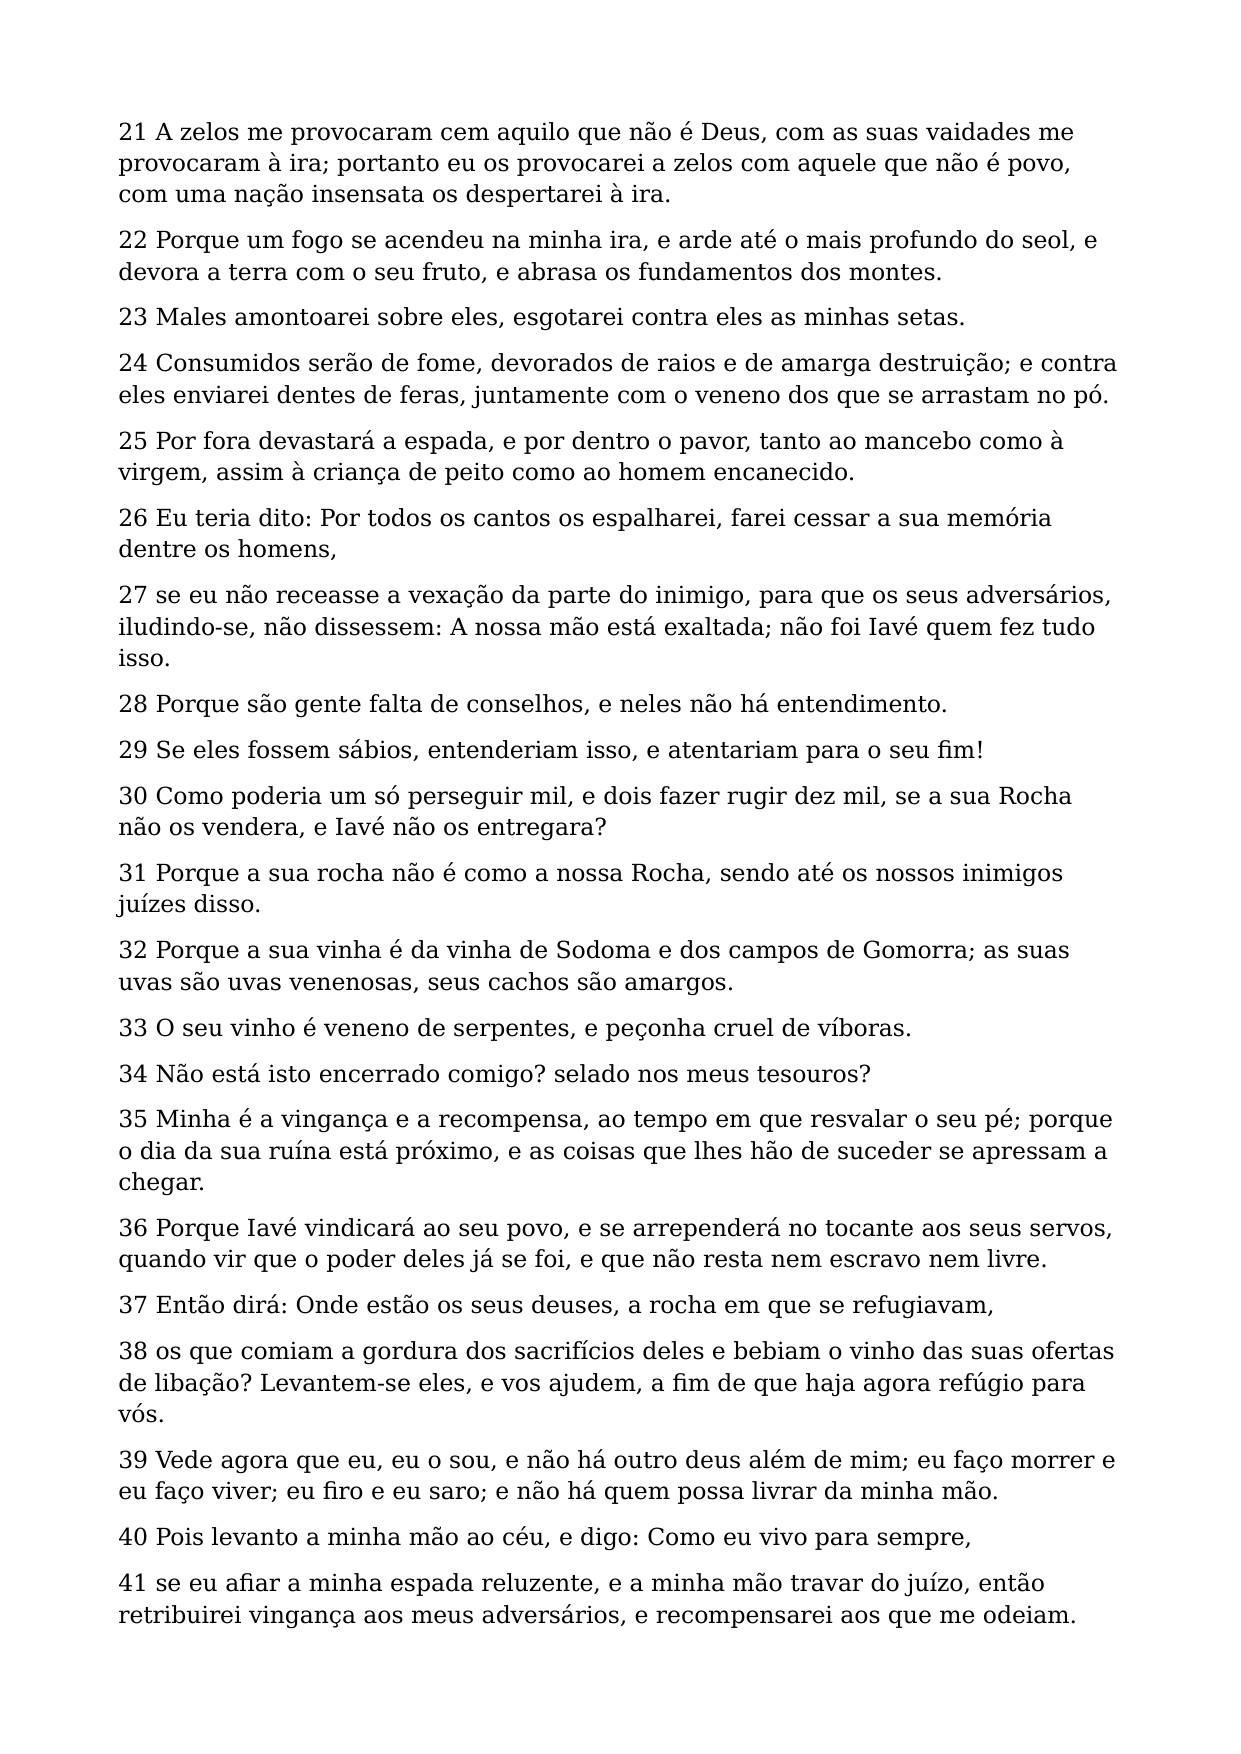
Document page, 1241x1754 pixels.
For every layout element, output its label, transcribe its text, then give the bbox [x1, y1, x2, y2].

text 29 Se eles fossem sábios, entenderiam isso, e atentariam para o seu fim! [118, 736, 1122, 764]
text 22 Porque um fogo se acendeu na minha ira, e arde até o mais profundo do seol, e devora a terra com o seu fruto, e abrasa os fundamentos dos montes. [118, 227, 1122, 285]
text 26 Eu teria dito: Por todos os cantos os espalharei, farei cessar a sua memória dentre os homens, [118, 504, 1122, 563]
text 24 Consumidos serão de fome, devorados de raios e de amarga destruição; e contra eles enviarei dentes de feras, juntamente com o veneno dos que se arrastam no pó. [118, 350, 1122, 409]
text 41 se eu afiar a minha espada reluzente, e a minha mão travar do juízo, então retribuirei vingança aos meus adversários, e recompensarei aos que me odeiam. [118, 1570, 1122, 1628]
text 31 Porque a sua rocha não é como a nossa Rocha, sendo até os nossos inimigos juízes disso. [118, 860, 1122, 918]
text 34 Não está isto encerrado comigo? selado nos meus tesouros? [118, 1060, 1122, 1087]
text 35 Minha é a vingança e a recompensa, ao tempo em que resvalar o seu pé; porque o dia da sua ruína está próximo, e as coisas que lhes hão de suceder se apressam a chegar. [118, 1106, 1122, 1196]
text 30 Como poderia um só perseguir mil, e dois fazer rugir dez mil, se a sua Rocha não os vendera, e Iavé não os entregara? [118, 782, 1122, 841]
text 21 A zelos me provocaram cem aquilo que não é Deus, com as suas vaidades me provocaram à ira; portanto eu os provocarei a zelos com aquele que não é povo, com uma nação insensata os despertarei à ira. [118, 118, 1122, 208]
text 27 se eu não receasse a vexação da parte do inimigo, para que os seus adversários, iludindo-se, não dissessem: A nossa mão está exaltada; não foi Iavé quem fez tudo isso. [118, 582, 1122, 672]
text 25 Por fora devastará a espada, e por dentro o pavor, tanto ao mancebo como à virgem, assim à criança de peito como ao homem encanecido. [118, 427, 1122, 486]
text 39 Vede agora que eu, eu o sou, e não há outro deus além de mim; eu faço morrer e eu faço viver; eu firo e eu saro; e não há quem possa livrar da minha mão. [118, 1447, 1122, 1505]
text 23 Males amontoarei sobre eles, esgotarei contra eles as minhas setas. [118, 304, 1122, 331]
text 37 Então dirá: Onde estão os seus deuses, a rocha em que se refugiavam, [118, 1292, 1122, 1319]
text 33 O seu vinho é veneno de serpentes, e peçonha cruel de víboras. [118, 1014, 1122, 1042]
text 28 Porque são gente falta de conselhos, e neles não há entendimento. [118, 691, 1122, 718]
text 40 Pois levanto a minha mão ao céu, e digo: Como eu vivo para sempre, [118, 1524, 1122, 1551]
text 32 Porque a sua vinha é da vinha de Sodoma e dos campos de Gomorra; as suas uvas são uvas venenosas, seus cachos são amargos. [118, 937, 1122, 996]
text 36 Porque Iavé vindicará ao seu povo, e se arrependerá no tocante aos seus servos, quando vir que o poder deles já se foi, e que não resta nem escravo nem livre. [118, 1215, 1122, 1273]
text 38 os que comiam a gordura dos sacrifícios deles e bebiam o vinho das suas ofertas de libação? Levantem-se eles, e vos ajudem, a fim de que haja agora refúgio para vós. [118, 1338, 1122, 1428]
